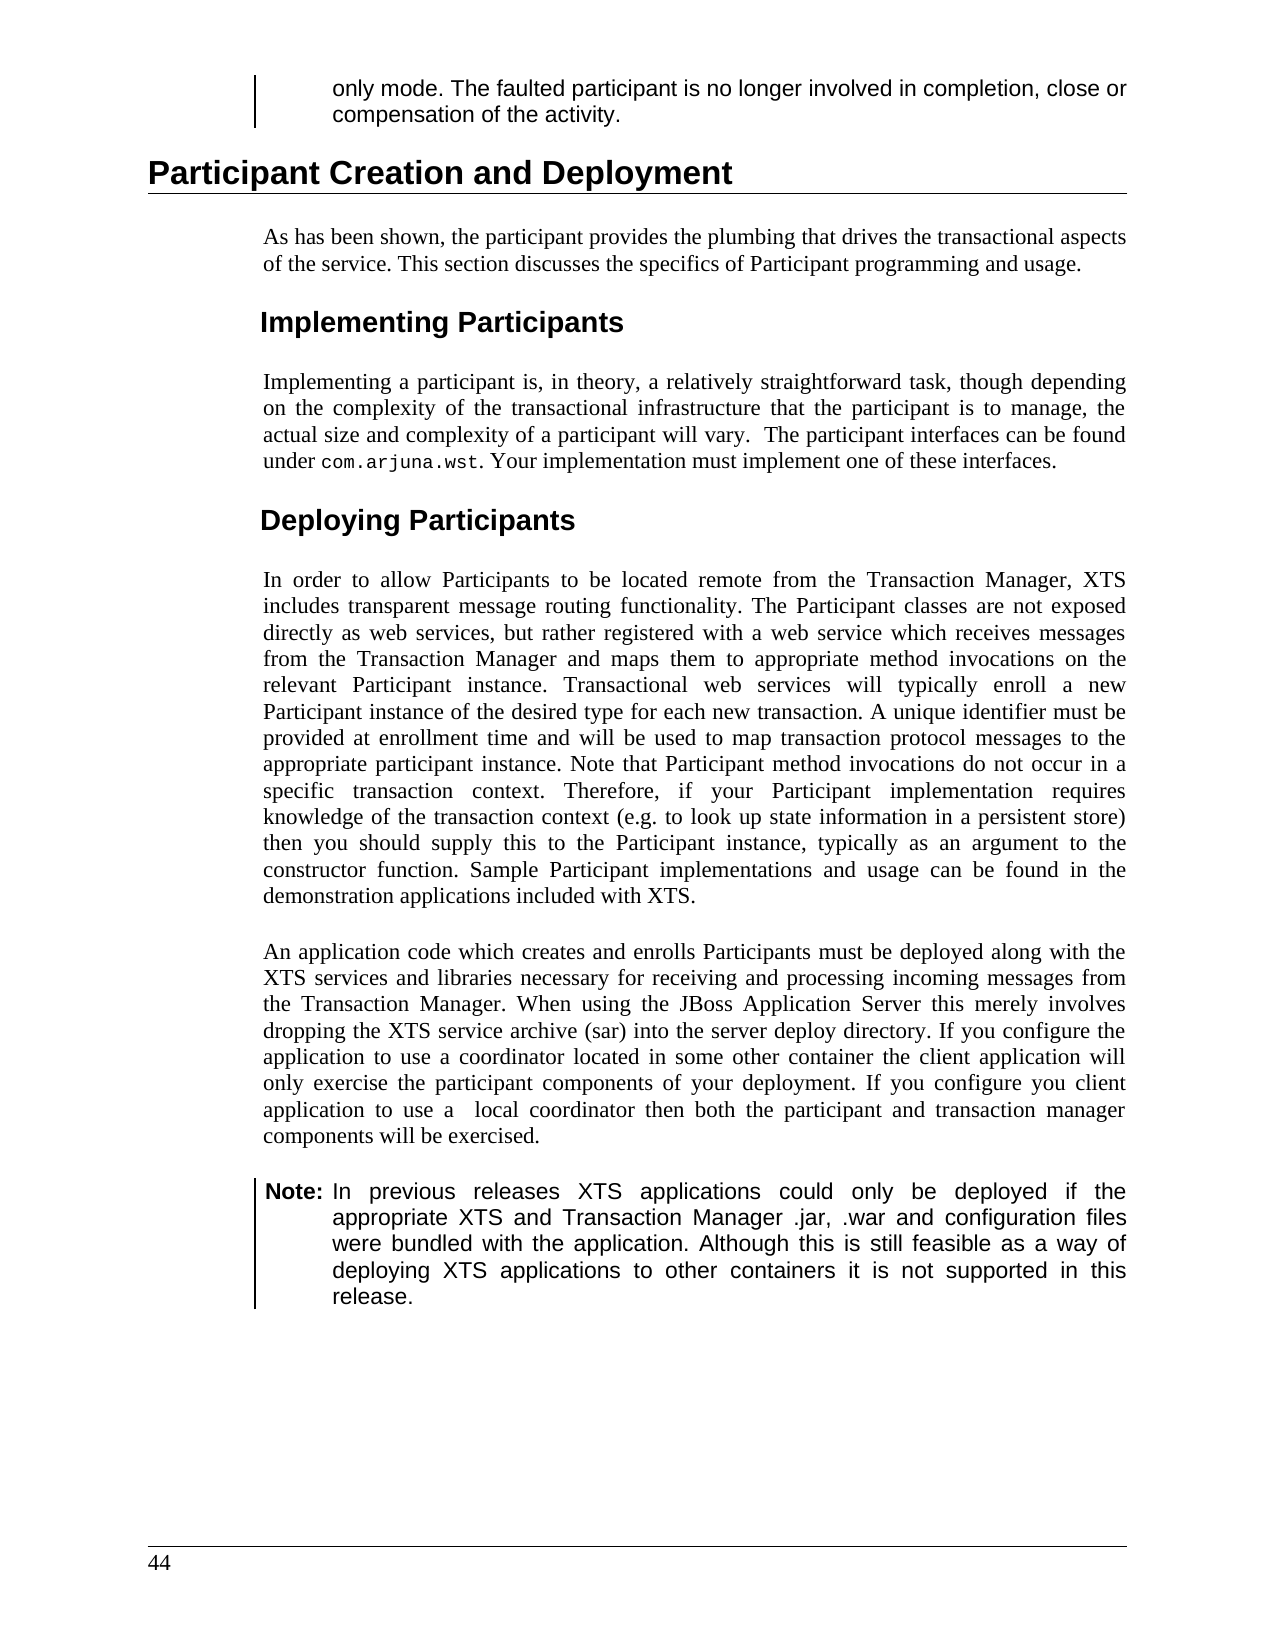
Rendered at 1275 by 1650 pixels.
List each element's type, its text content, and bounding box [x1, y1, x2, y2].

text Implementing a participant is, in theory, a relatively straightforward task, though depending on the complexity of the transactional infrastructure that the participant is to manage, the actual size and complexity of a participant will vary. The participant interfaces can be found under com.arjuna.wst. Your implementation must implement one of these interfaces. [263, 368, 1127, 474]
list In previous releases XTS applications could only be deployed if the appropriate XTS and Transaction Manager .jar, .war and configuration files were bundled with the application. Although this is still feasible as a way of deploying XTS applications to other containers it is not supported in this release. [256, 1178, 1127, 1309]
text In order to allow Participants to be located remote from the Transaction Manager, XTS includes transparent message routing functionality. The Participant classes are not exposed directly as web services, but rather registered with a web service which receives messages from the Transaction Manager and maps them to appropriate method invocations on the relevant Participant instance. Transactional web services will typically enroll a new Participant instance of the desired type for each new transaction. A unique identifier must be provided at enrollment time and will be used to map transaction protocol messages to the appropriate participant instance. Note that Participant method invocations do not occur in a specific transaction context. Therefore, if your Participant implementation requires knowledge of the transaction context (e.g. to look up state information in a persistent store) then you should supply this to the Participant instance, typically as an argument to the constructor function. Sample Participant implementations and usage can be found in the demonstration applications included with XTS. [263, 566, 1127, 908]
text An application code which creates and enrolls Participants must be deployed along with the XTS services and libraries necessary for receiving and processing incoming messages from the Transaction Manager. When using the JBoss Application Server this merely involves dropping the XTS service archive (sar) into the server deploy directory. If you configure the application to use a coordinator located in some other container the client application will only exercise the participant components of your deployment. If you configure you client application to use a local coordinator then both the participant and transaction manager components will be exercised. [263, 938, 1127, 1148]
subtitle Implementing Participants [148, 305, 1127, 339]
list only mode. The faulted participant is no longer involved in completion, close or compensation of the activity. [256, 75, 1127, 128]
subtitle Deploying Participants [148, 503, 1127, 537]
text As has been shown, the participant provides the plumbing that drives the transactional aspects of the service. This section discusses the specifics of Participant programming and usage. [263, 223, 1127, 276]
subtitle Participant Creation and Deployment [148, 153, 1127, 193]
